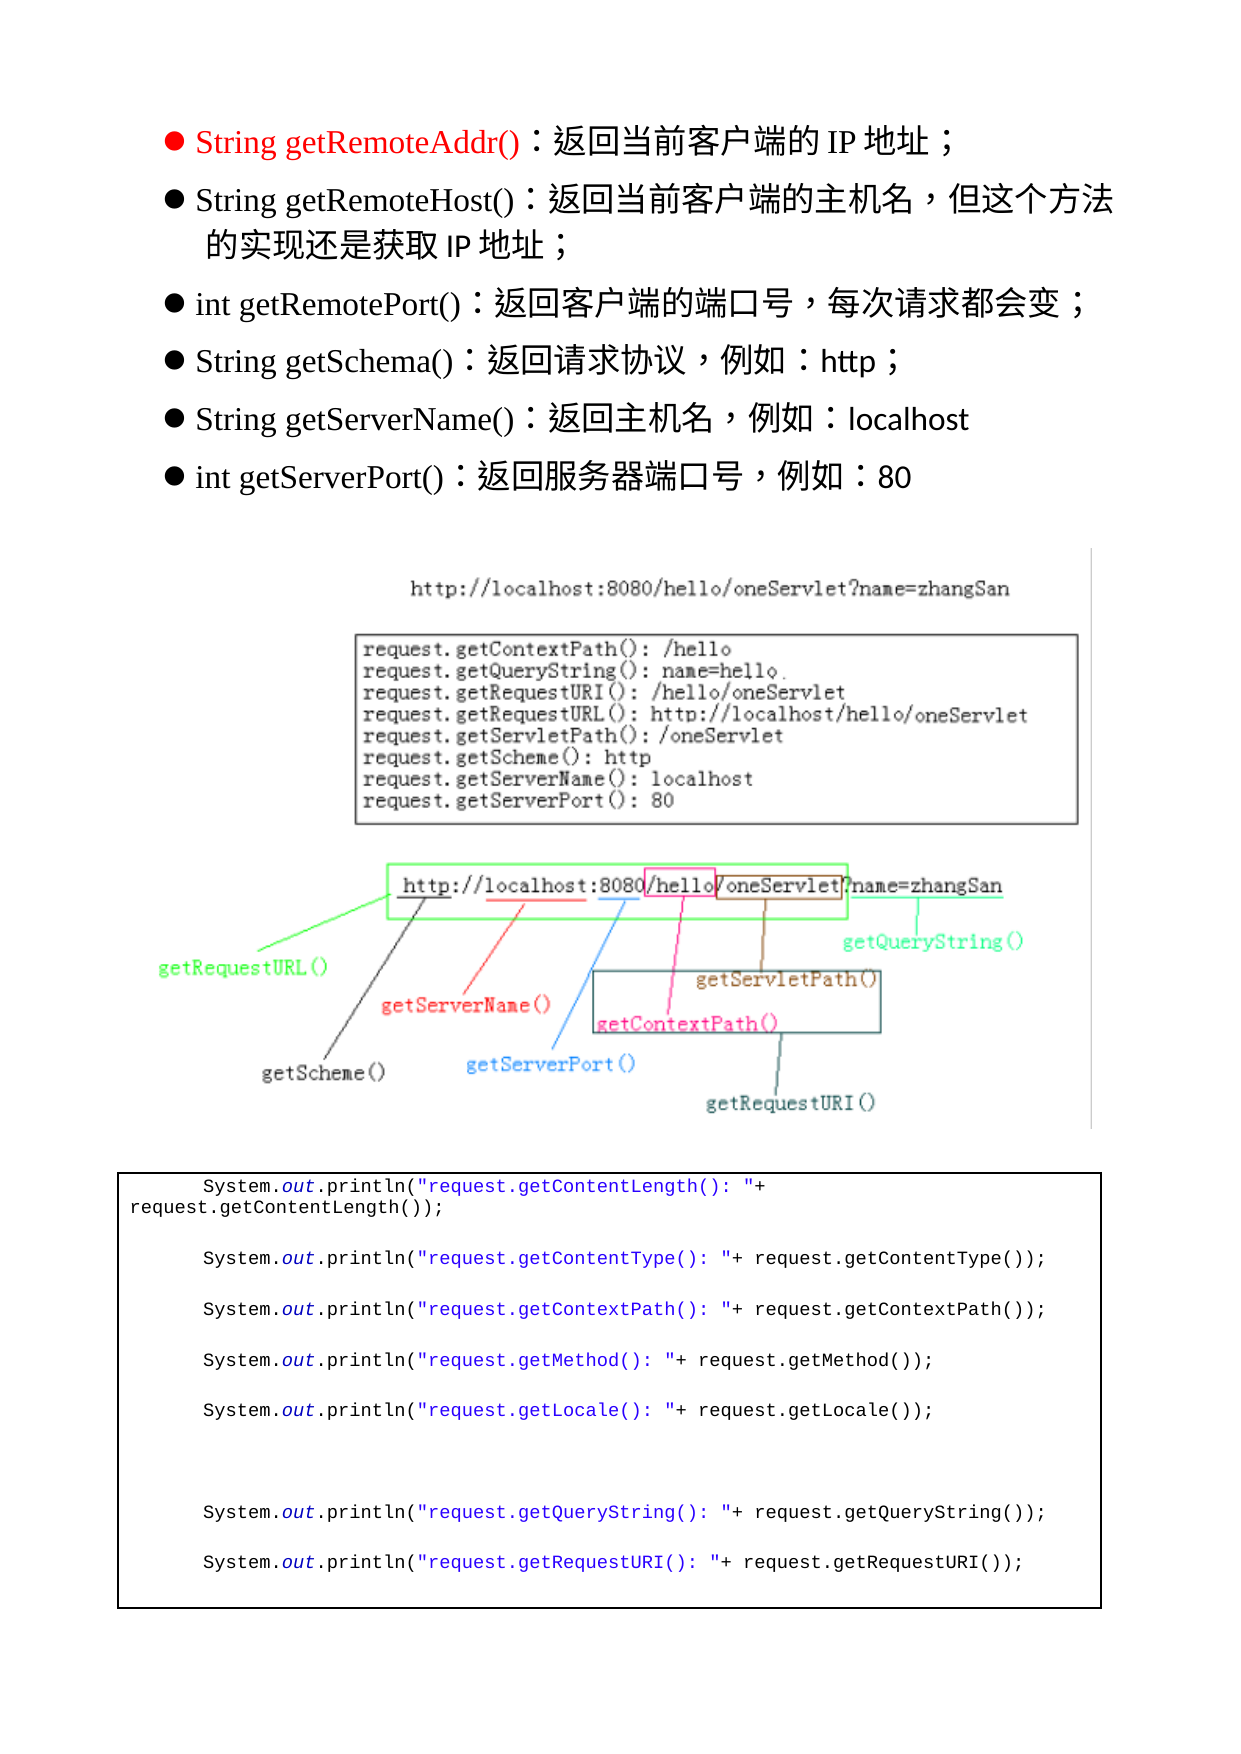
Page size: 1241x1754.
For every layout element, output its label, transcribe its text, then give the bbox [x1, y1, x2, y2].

text lString getRemoteAddr()：返回当前客户端的IP地址； [162, 118, 1122, 163]
text lString getRemoteHost()：返回当前客户端的主机名，但这个方法的实现还是获取IP地址； [162, 176, 1122, 267]
text lString getSchema()：返回请求协议，例如：http； [162, 337, 1122, 383]
text lString getServerName()：返回主机名，例如：localhost [162, 395, 1122, 441]
text lint getServerPort()：返回服务器端口号，例如：80 [162, 453, 1122, 498]
text lint getRemotePort()：返回客户端的端口号，每次请求都会变； [162, 279, 1122, 325]
table_header System.out.println("request.getContentLength(): "+ request.getContentLength()); System.out.println("request.getContentType(): "+ request.getContentType()); System.out.println("request.getContextPath(): "+ request.getContextPath()); System.out.println("request.getMethod(): "+ request.getMethod()); System.out.println("request.getLocale(): "+ request.getLocale()); System.out.println("request.getQueryString(): "+ request.getQueryString()); System.out.println("request.getRequestURI(): "+ request.getRequestURI()); [119, 1174, 1100, 1607]
picture [147, 548, 1093, 1129]
